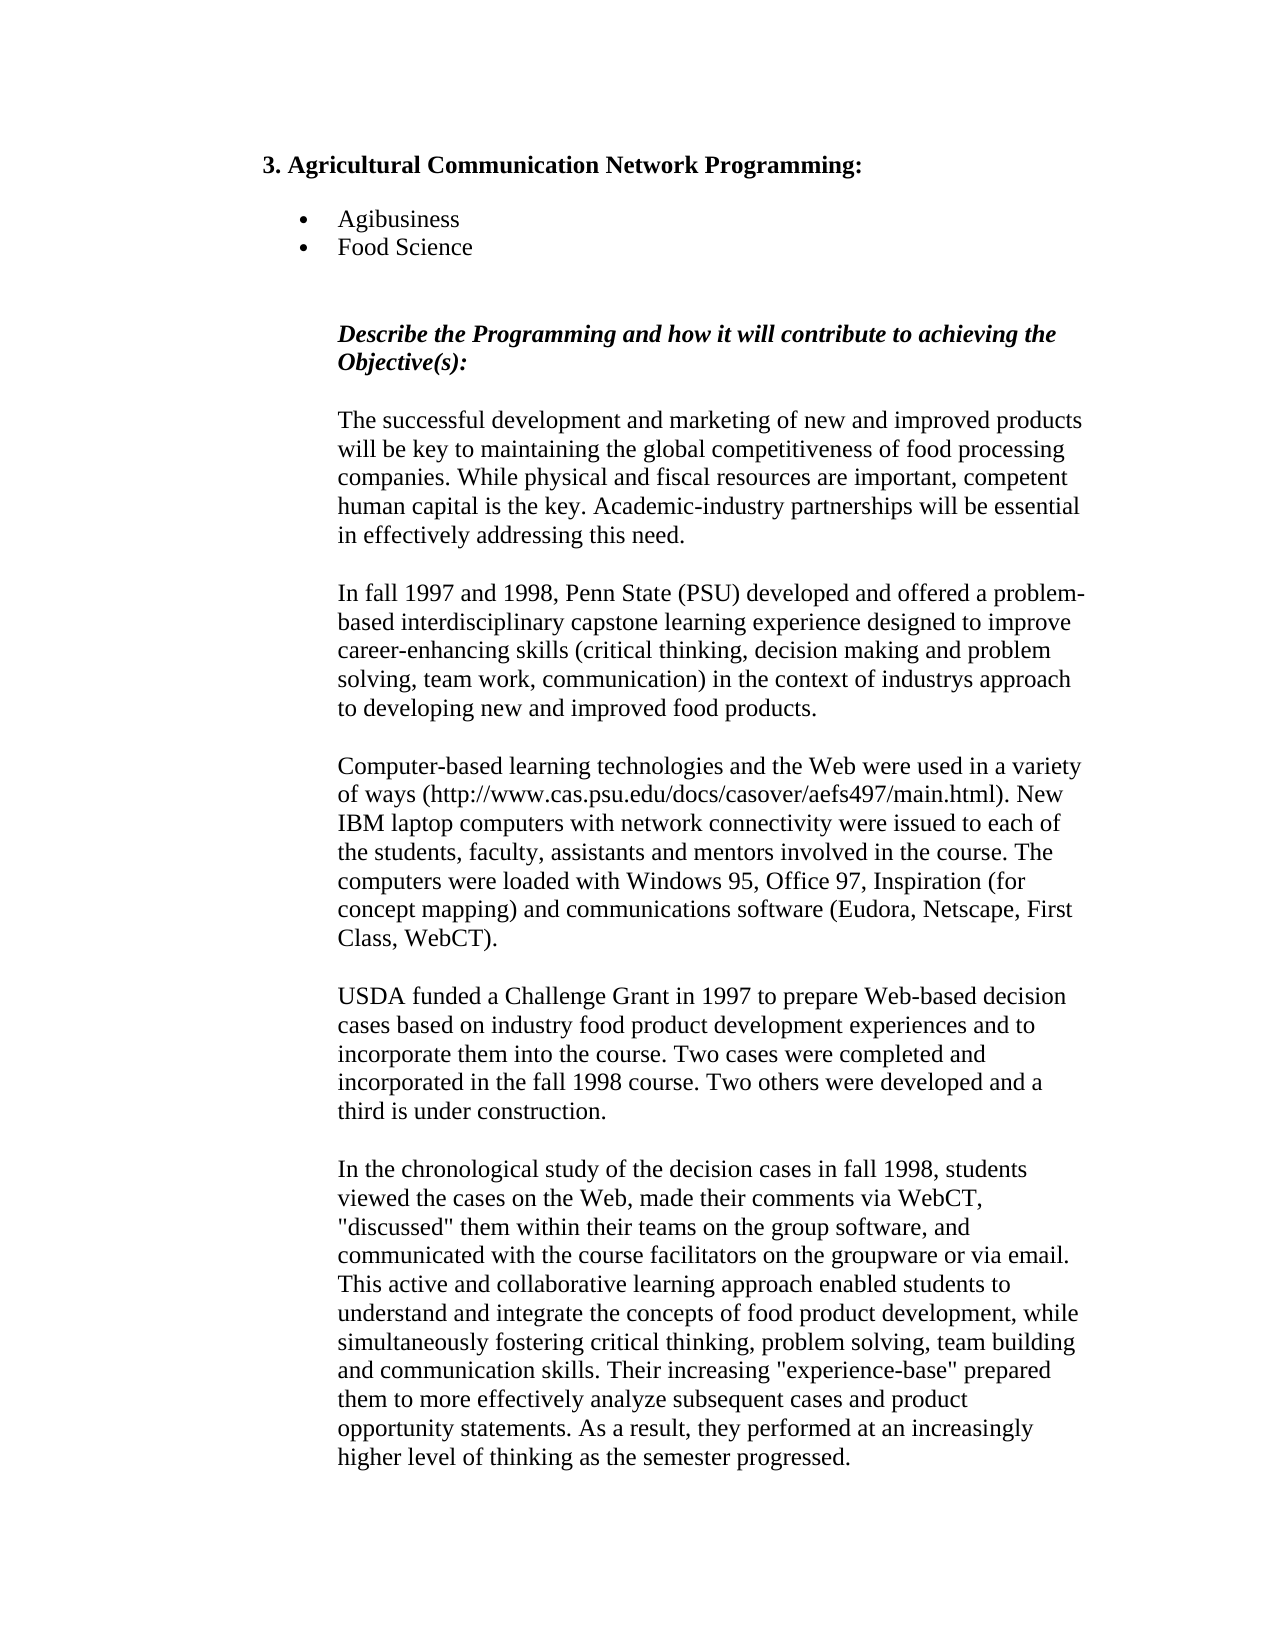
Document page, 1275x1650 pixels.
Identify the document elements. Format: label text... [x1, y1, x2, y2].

text Computer-based learning technologies and the Web were used in a variety of ways (http://www.cas.psu.edu/docs/casover/aefs497/main.html). New IBM laptop computers with network connectivity were issued to each of the students, faculty, assistants and mentors involved in the course. The computers were loaded with Windows 95, Office 97, Inspiration (for concept mapping) and communications software (Eudora, Netscape, First Class, WebCT). [337, 751, 1087, 952]
list Agibusiness [300, 204, 1087, 232]
text 3. Agricultural Communication Network Programming: [262, 150, 1087, 179]
list Food Science Describe the Programming and how it will contribute to achieving the Objective(s): The successful development and marketing of new and improved products will be key to maintaining the global competitiveness of food processing companies. While physical and fiscal resources are important, competent human capital is the key. Academic-industry partnerships will be essential in effectively addressing this need. [300, 232, 1087, 549]
text In fall 1997 and 1998, Penn State (PSU) developed and offered a problem-based interdisciplinary capstone learning experience designed to improve career-enhancing skills (critical thinking, decision making and problem solving, team work, communication) in the context of industrys approach to developing new and improved food products. [337, 578, 1087, 722]
text In the chronological study of the decision cases in fall 1998, students viewed the cases on the Web, made their comments via WebCT, "discussed" them within their teams on the group software, and communicated with the course facilitators on the groupware or via email. This active and collaborative learning approach enabled students to understand and integrate the concepts of food product development, while simultaneously fostering critical thinking, problem solving, team building and communication skills. Their increasing "experience-base" prepared them to more effectively analyze subsequent cases and product opportunity statements. As a result, they performed at an increasingly higher level of thinking as the semester progressed. [337, 1154, 1087, 1470]
text USDA funded a Challenge Grant in 1997 to prepare Web-based decision cases based on industry food product development experiences and to incorporate them into the course. Two cases were completed and incorporated in the fall 1998 course. Two others were developed and a third is under construction. [337, 981, 1087, 1125]
